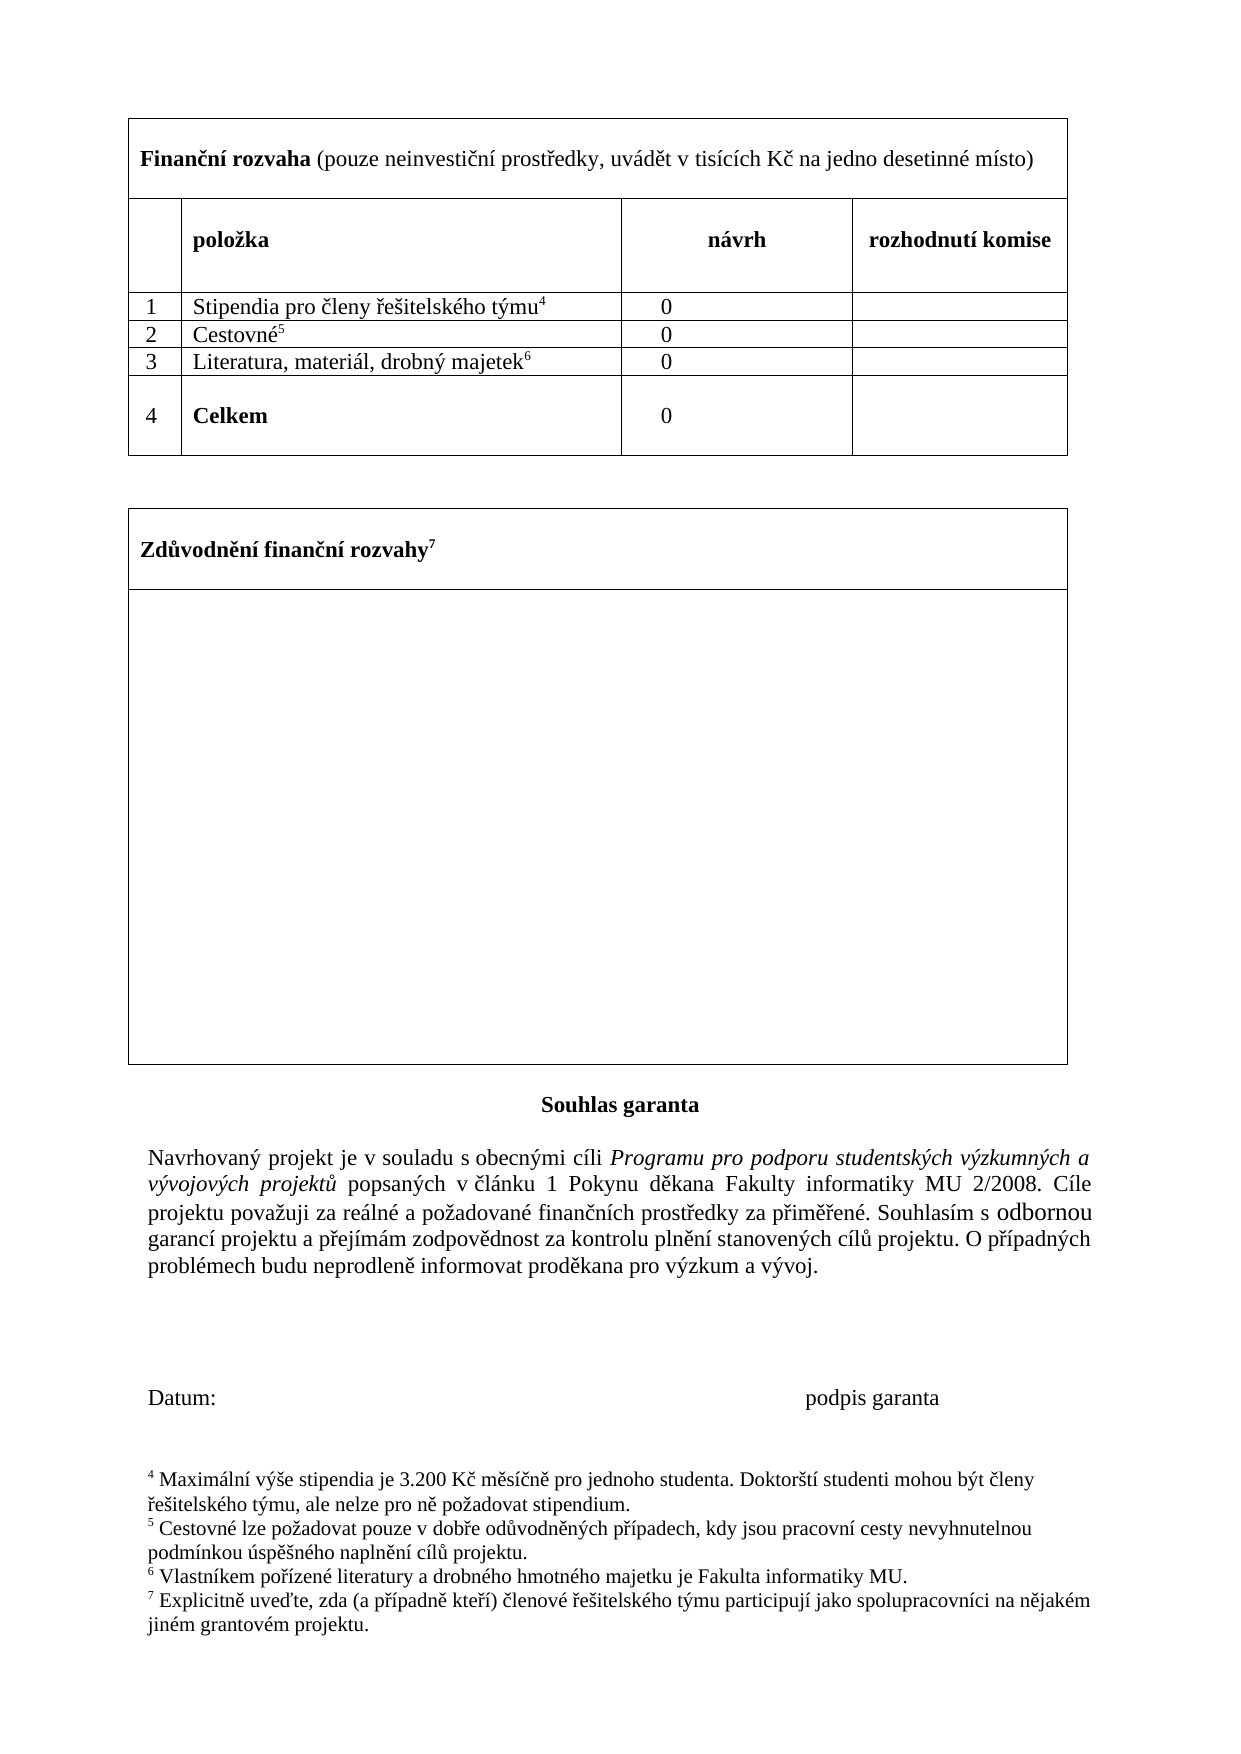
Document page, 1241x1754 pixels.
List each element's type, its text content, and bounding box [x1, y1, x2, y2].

table_cell návrh [622, 199, 852, 292]
table_cell [853, 348, 1067, 374]
table_header Zdůvodnění finanční rozvahy [129, 509, 1067, 588]
text Souhlas garanta [148, 1091, 1092, 1118]
table_cell 1 [129, 293, 181, 320]
table_cell 3 [129, 348, 181, 374]
table_header Finanční rozvaha (pouze neinvestiční prostředky, uvádět v tisících Kč na jedno desetinné místo) [129, 119, 1067, 198]
text Navrhovaný projekt je v souladu s obecnými cíli Programu pro podporu studentských výzkumných a vývojových projektů popsaných v článku 1 Pokynu děkana Fakulty informatiky MU 2/2008. Cíle projektu považuji za reálné a požadované finančních prostředky za přiměřené. Souhlasím s odbornou garancí projektu a přejímám zodpovědnost za kontrolu plnění stanovených cílů projektu. O případných problémech budu neprodleně informovat proděkana pro výzkum a vývoj. [148, 1144, 1092, 1278]
table_cell [129, 199, 181, 292]
table_cell 0 [622, 376, 852, 454]
table_cell 0 [622, 321, 852, 347]
table_cell [129, 590, 1067, 1064]
table_cell Cestovné [182, 321, 621, 347]
table_cell 2 [129, 321, 181, 347]
table_cell položka [182, 199, 621, 292]
table_cell Literatura, materiál, drobný majetek [182, 348, 621, 374]
table_cell Celkem [182, 376, 621, 454]
table_cell 0 [622, 293, 852, 320]
text Datum: podpis garanta [148, 1383, 1092, 1410]
table_cell 4 [129, 376, 181, 454]
table_cell [853, 293, 1067, 320]
table_cell [853, 321, 1067, 347]
table_cell Stipendia pro členy řešitelského týmu [182, 293, 621, 320]
table_cell 0 [622, 348, 852, 374]
table_cell [853, 376, 1067, 454]
table_cell rozhodnutí komise [853, 199, 1067, 292]
